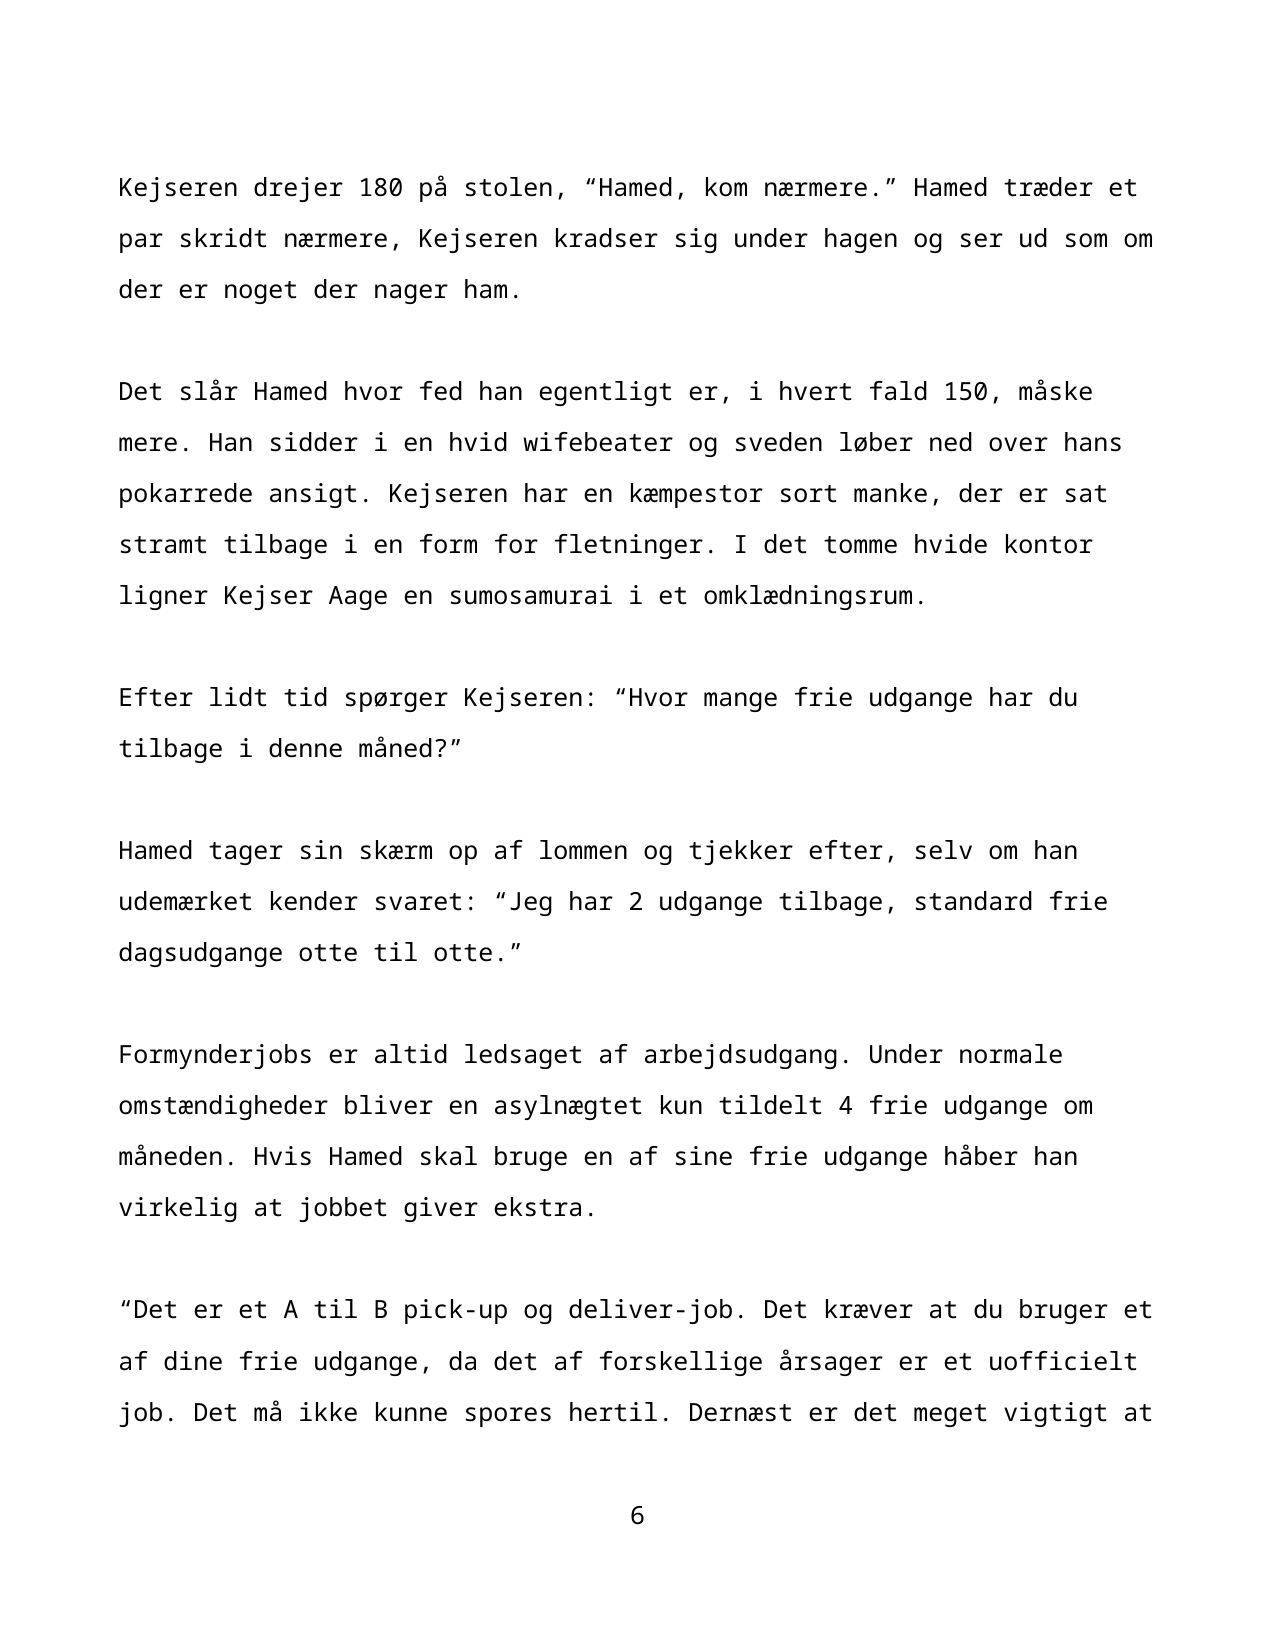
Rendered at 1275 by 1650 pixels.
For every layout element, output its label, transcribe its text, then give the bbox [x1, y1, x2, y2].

text “Det er et A til B pick-up og deliver-job. Det kræver at du bruger et af dine frie udgange, da det af forskellige årsager er et uofficielt job. Det må ikke kunne spores hertil. Dernæst er det meget vigtigt at [118, 1292, 1157, 1428]
text Efter lidt tid spørger Kejseren: “Hvor mange frie udgange har du tilbage i denne måned?” [118, 679, 1157, 765]
text Det slår Hamed hvor fed han egentligt er, i hvert fald 150, måske mere. Han sidder i en hvid wifebeater og sveden løber ned over hans pokarrede ansigt. Kejseren har en kæmpestor sort manke, der er sat stramt tilbage i en form for fletninger. I det tomme hvide kontor ligner Kejser Aage en sumosamurai i et omklædningsrum. [118, 373, 1157, 612]
text Kejseren drejer 180 på stolen, “Hamed, kom nærmere.” Hamed træder et par skridt nærmere, Kejseren kradser sig under hagen og ser ud som om der er noget der nager ham. [118, 169, 1157, 305]
text Hamed tager sin skærm op af lommen og tjekker efter, selv om han udemærket kender svaret: “Jeg har 2 udgange tilbage, standard frie dagsudgange otte til otte.” [118, 833, 1157, 969]
text Formynderjobs er altid ledsaget af arbejdsudgang. Under normale omstændigheder bliver en asylnægtet kun tildelt 4 frie udgange om måneden. Hvis Hamed skal bruge en af sine frie udgange håber han virkelig at jobbet giver ekstra. [118, 1037, 1157, 1224]
